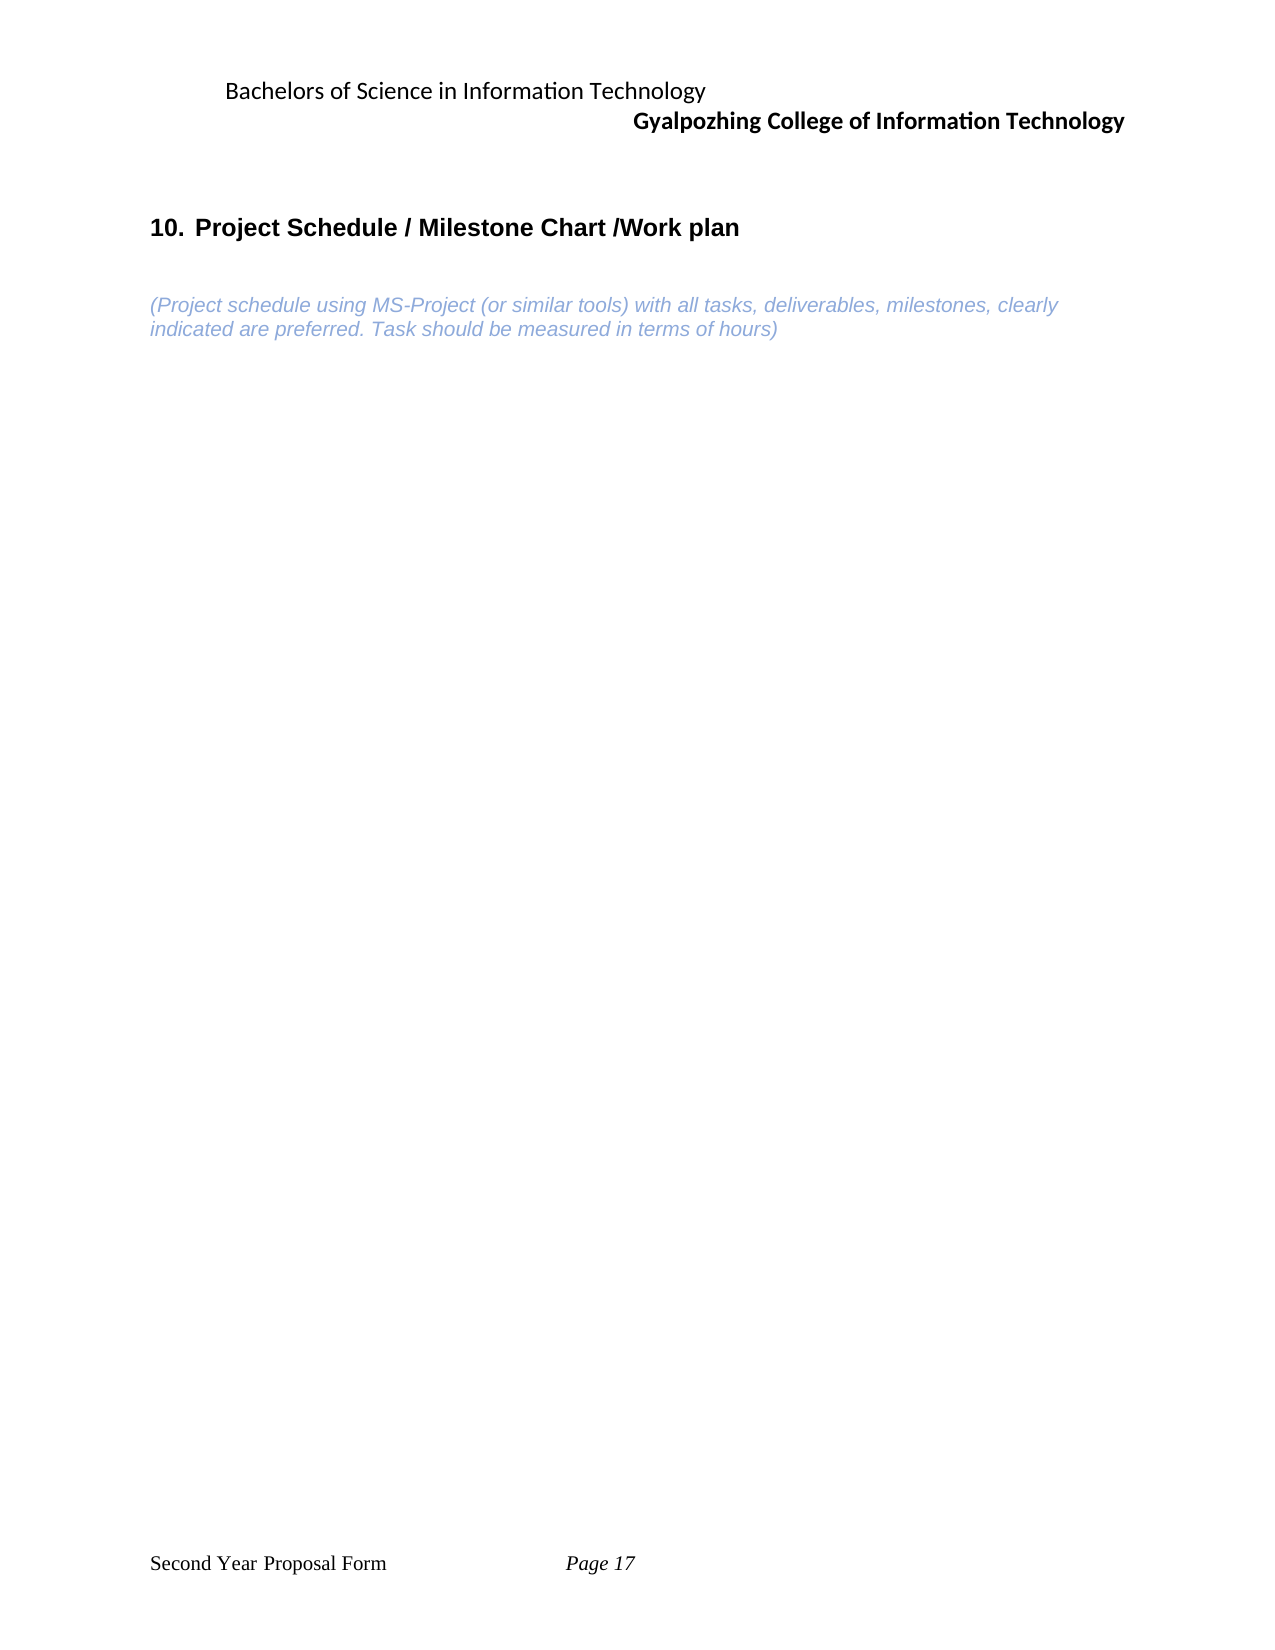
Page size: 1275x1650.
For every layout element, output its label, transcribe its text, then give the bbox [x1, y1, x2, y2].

text (Project schedule using MS-Project (or similar tools) with all tasks, deliverables, milestones, clearly indicated are preferred. Task should be measured in terms of hours) [150, 293, 1125, 341]
subtitle 10. Project Schedule / Milestone Chart /Work plan [150, 212, 1125, 241]
